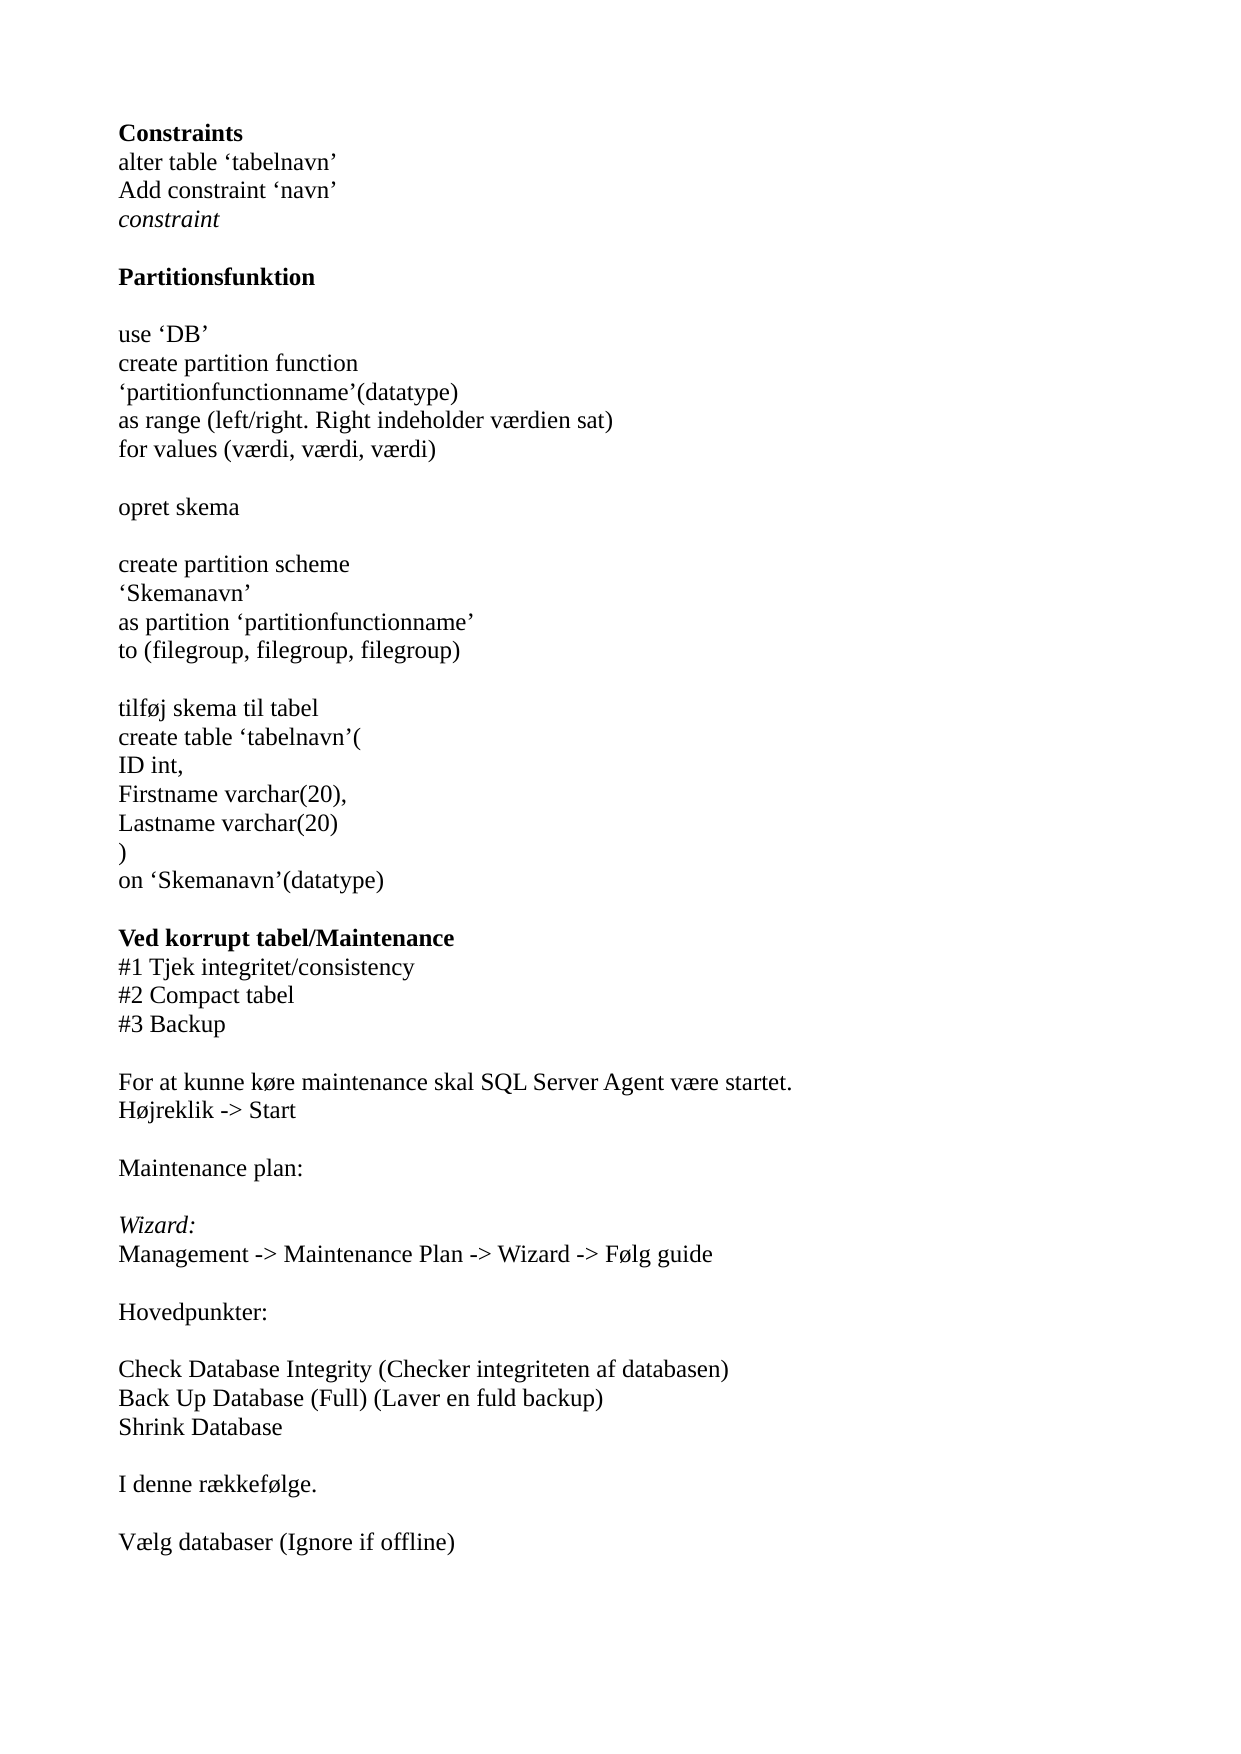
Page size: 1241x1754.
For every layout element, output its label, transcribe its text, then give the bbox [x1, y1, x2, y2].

text Add constraint ‘navn’ [118, 176, 1122, 204]
text use ‘DB’ [118, 319, 1122, 348]
text to (filegroup, filegroup, filegroup) [118, 636, 1122, 664]
text ID int, [118, 751, 1122, 779]
text Ved korrupt tabel/Maintenance [118, 923, 1122, 952]
text Partitionsfunktion [118, 262, 1122, 291]
text #2 Compact tabel [118, 981, 1122, 1009]
text ) [118, 837, 1122, 866]
text ‘partitionfunctionname’(datatype) [118, 377, 1122, 406]
text ‘Skemanavn’ [118, 578, 1122, 607]
text create table ‘tabelnavn’( [118, 722, 1122, 751]
text Hovedpunkter: [118, 1297, 1122, 1326]
text Check Database Integrity (Checker integriteten af databasen) Back Up Database (Full) (Laver en fuld backup) [118, 1326, 1122, 1412]
text tilføj skema til tabel [118, 693, 1122, 722]
text Constraints [118, 118, 1122, 147]
text #1 Tjek integritet/consistency [118, 952, 1122, 981]
text Lastname varchar(20) [118, 808, 1122, 837]
text Management -> Maintenance Plan -> Wizard -> Følg guide [118, 1239, 1122, 1268]
text #3 Backup [118, 1009, 1122, 1038]
text Wizard: [118, 1211, 1122, 1239]
text Maintenance plan: [118, 1153, 1122, 1182]
text Firstname varchar(20), [118, 779, 1122, 808]
text constraint [118, 204, 1122, 233]
text I denne rækkefølge. [118, 1469, 1122, 1498]
text as range (left/right. Right indeholder værdien sat) [118, 406, 1122, 434]
text Shrink Database [118, 1412, 1122, 1441]
text alter table ‘tabelnavn’ [118, 147, 1122, 176]
text for values (værdi, værdi, værdi) [118, 434, 1122, 463]
text For at kunne køre maintenance skal SQL Server Agent være startet. [118, 1067, 1122, 1096]
text opret skema [118, 492, 1122, 521]
text as partition ‘partitionfunctionname’ [118, 607, 1122, 636]
text Højreklik -> Start [118, 1096, 1122, 1124]
text Vælg databaser (Ignore if offline) [118, 1527, 1122, 1556]
text create partition function [118, 348, 1122, 377]
text on ‘Skemanavn’(datatype) [118, 866, 1122, 894]
text create partition scheme [118, 549, 1122, 578]
